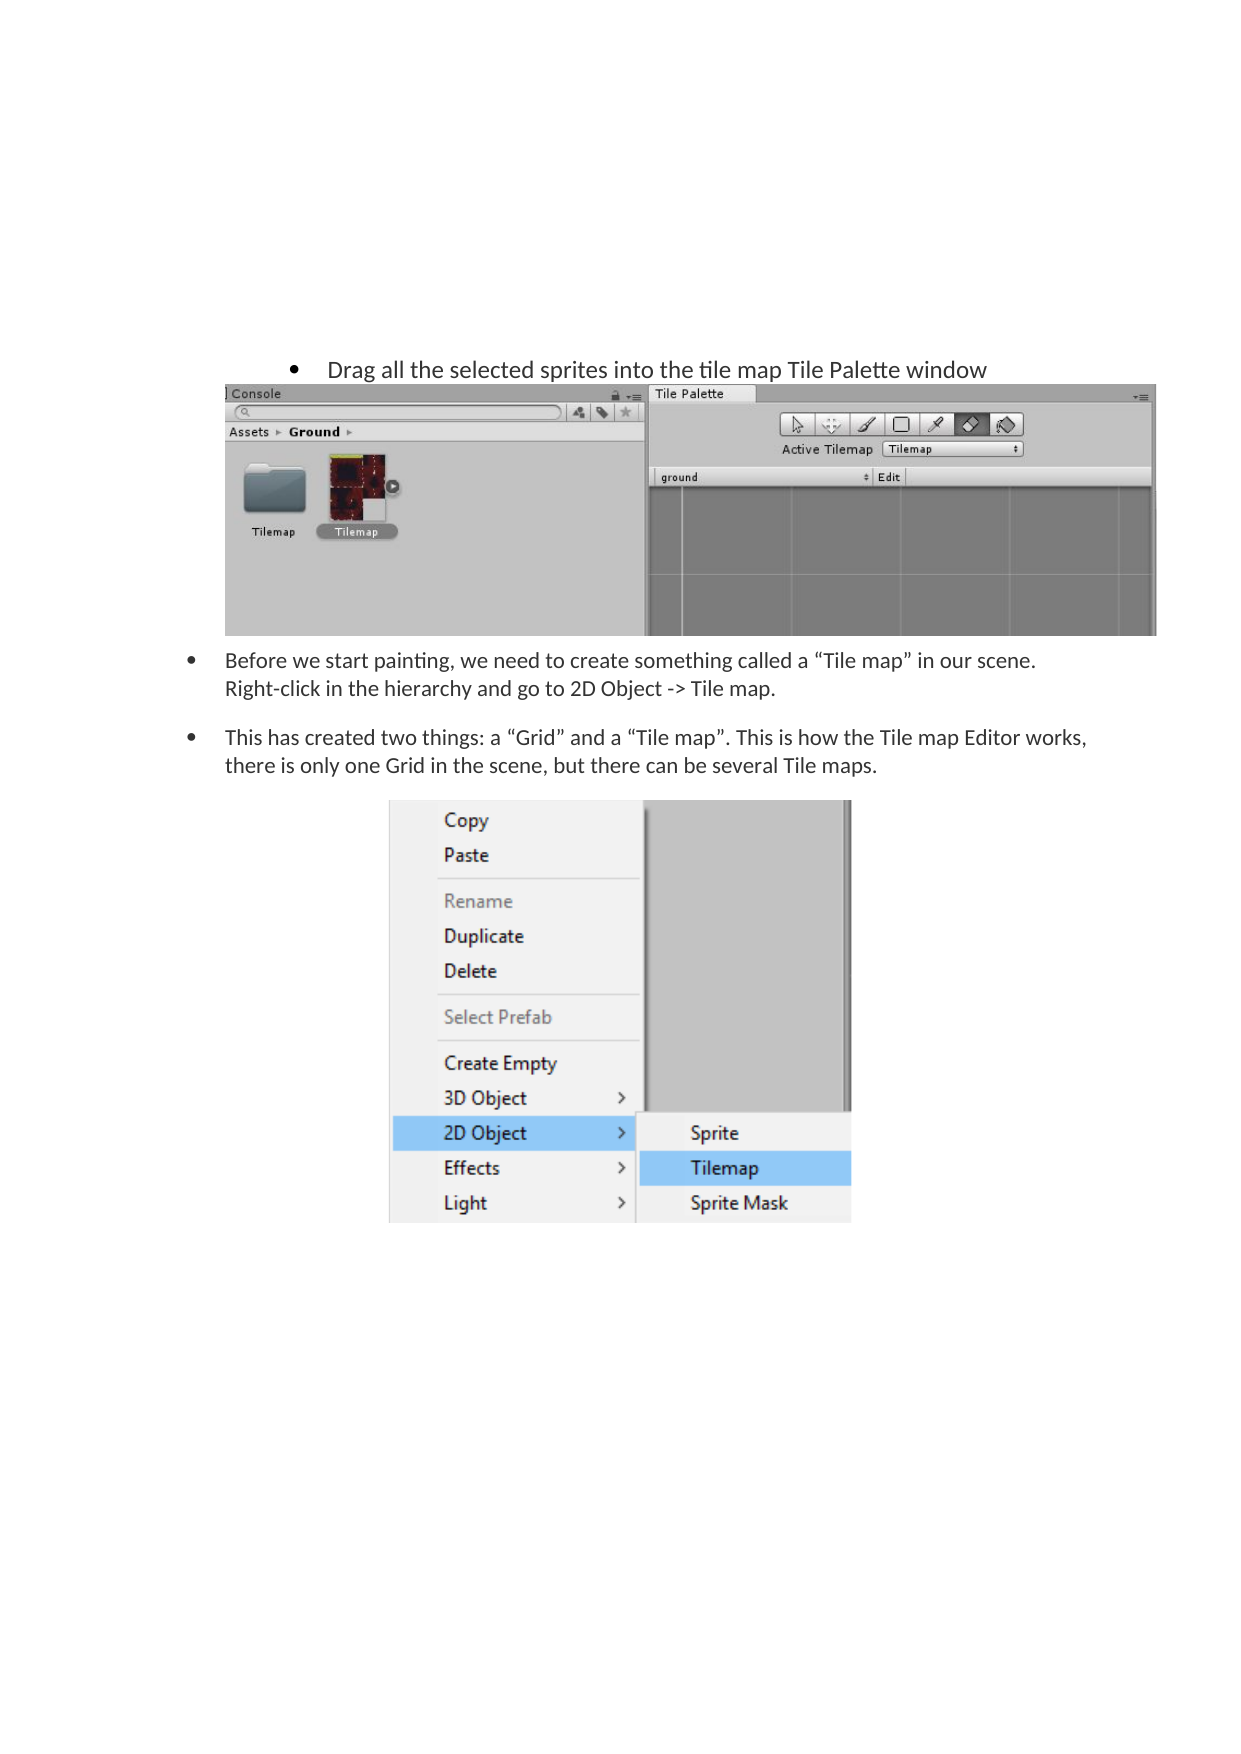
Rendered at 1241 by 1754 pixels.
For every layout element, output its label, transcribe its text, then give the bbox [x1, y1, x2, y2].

list Before we start painting, we need to create something called a “Tile map” in our scene. Right-click in the hierarchy and go to 2D Object -> Tile map. [187, 646, 1090, 702]
list Drag all the selected sprites into the tile map Tile Palette window [187, 354, 1090, 636]
list This has created two things: a “Grid” and a “Tile map”. This is how the Tile map Editor works, there is only one Grid in the scene, but there can be several Tile maps. [187, 723, 1090, 779]
